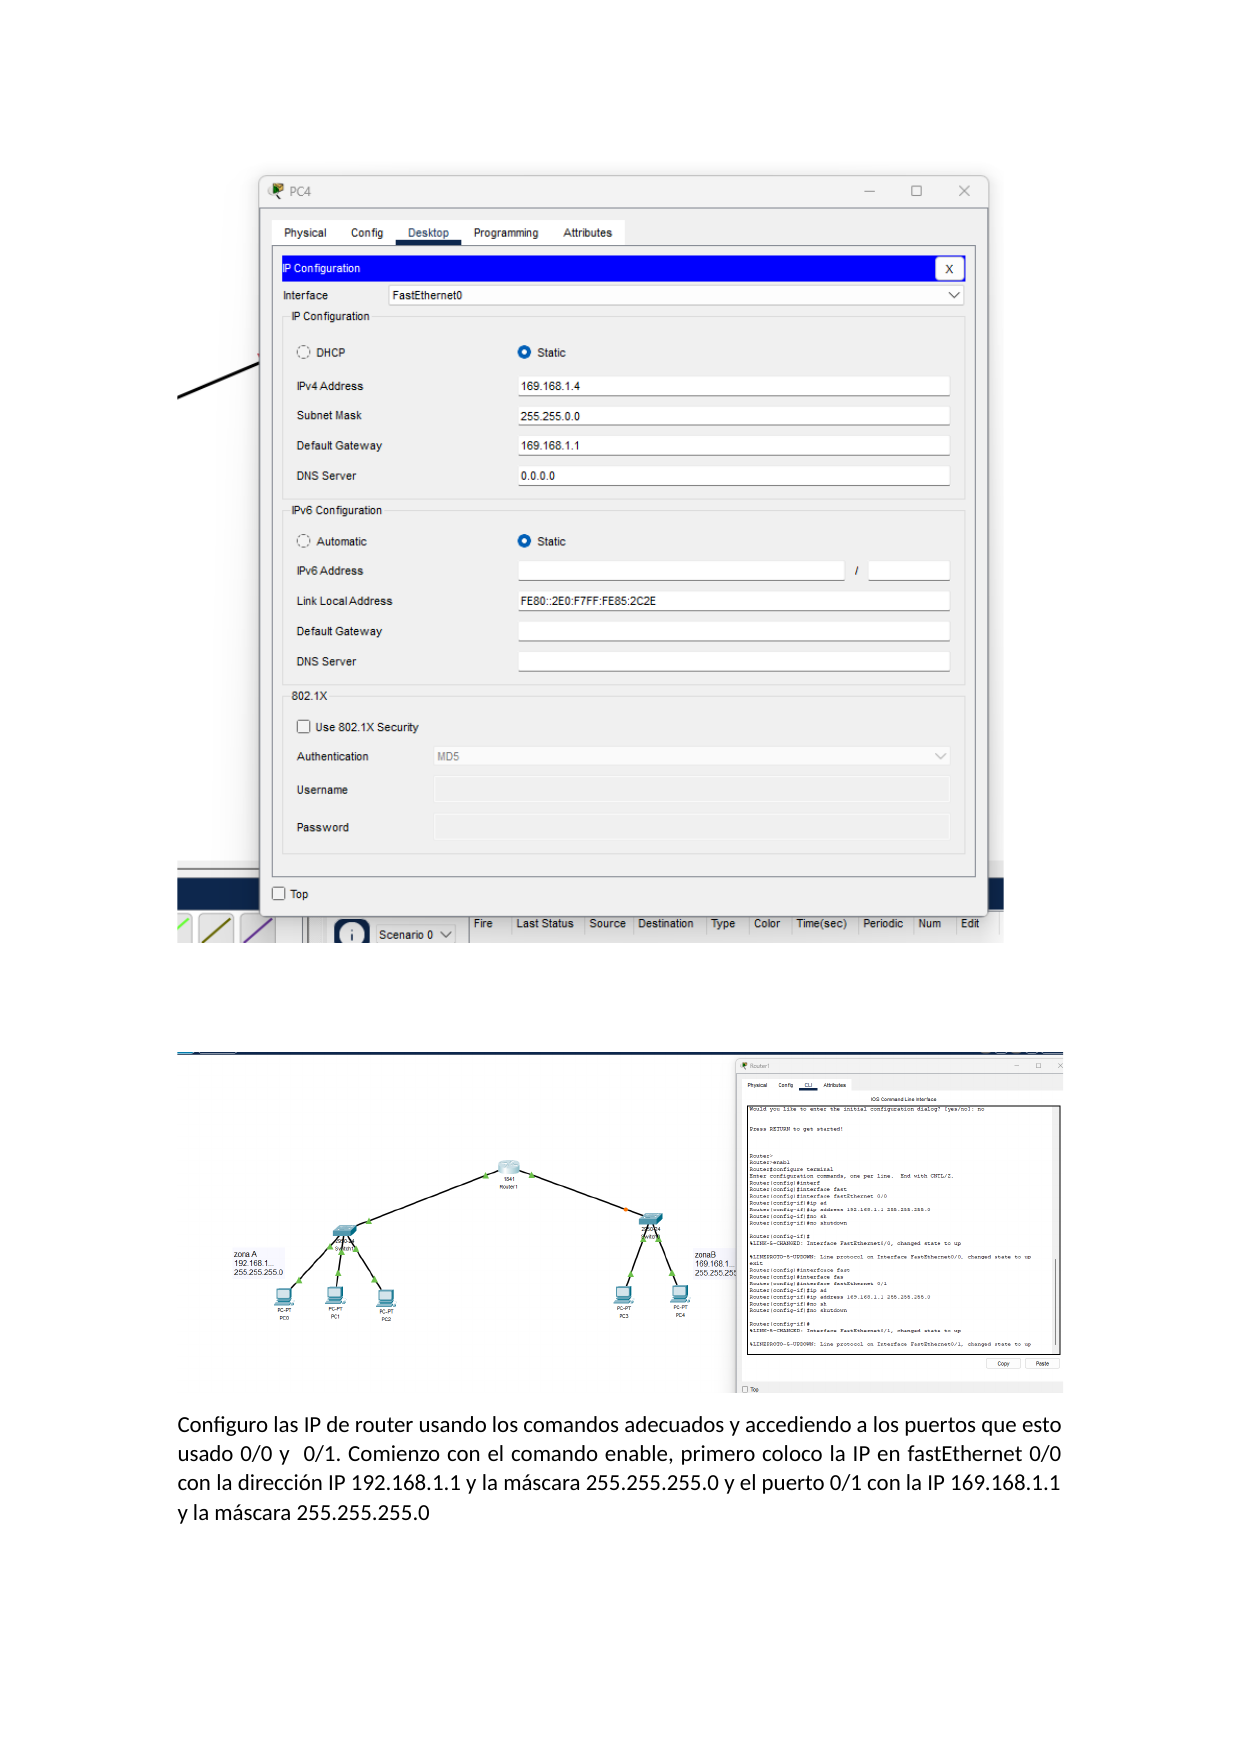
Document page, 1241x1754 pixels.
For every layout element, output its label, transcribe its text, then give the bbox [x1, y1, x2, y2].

text Configuro las IP de router usando los comandos adecuados y accediendo a los puertos que esto usado 0/0 y 0/1. Comienzo con el comando enable, primero coloco la IP en fastEthernet 0/0 con la dirección IP 192.168.1.1 y la máscara 255.255.255.0 y el puerto 0/1 con la IP 169.168.1.1 y la máscara 255.255.255.0 [177, 1410, 1063, 1526]
